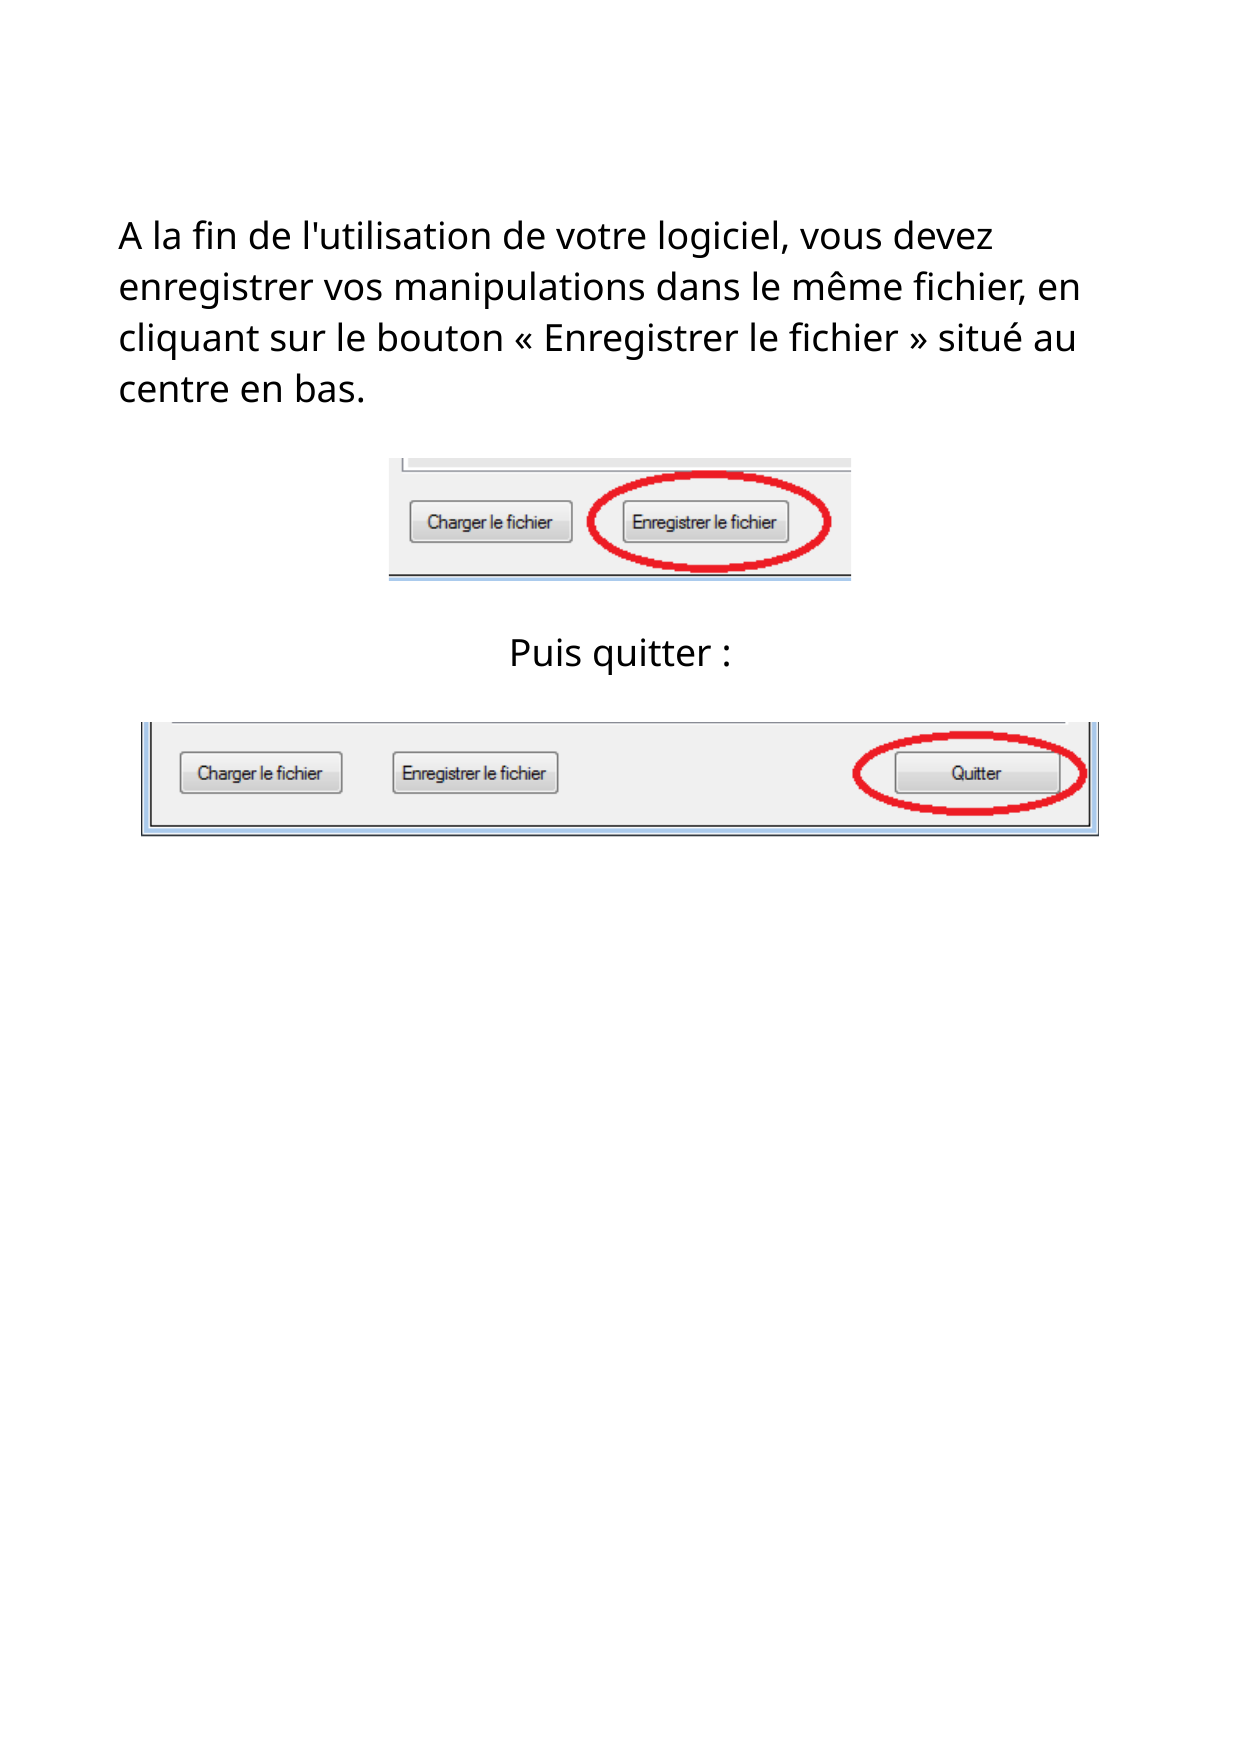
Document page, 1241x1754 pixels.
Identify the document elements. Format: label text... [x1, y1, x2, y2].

text A la fin de l'utilisation de votre logiciel, vous devez enregistrer vos manipulations dans le même fichier, en cliquant sur le bouton « Enregistrer le fichier » situé au centre en bas. [118, 209, 1122, 413]
picture [388, 458, 852, 581]
text Puis quitter : [118, 626, 1122, 677]
picture [141, 722, 1099, 838]
